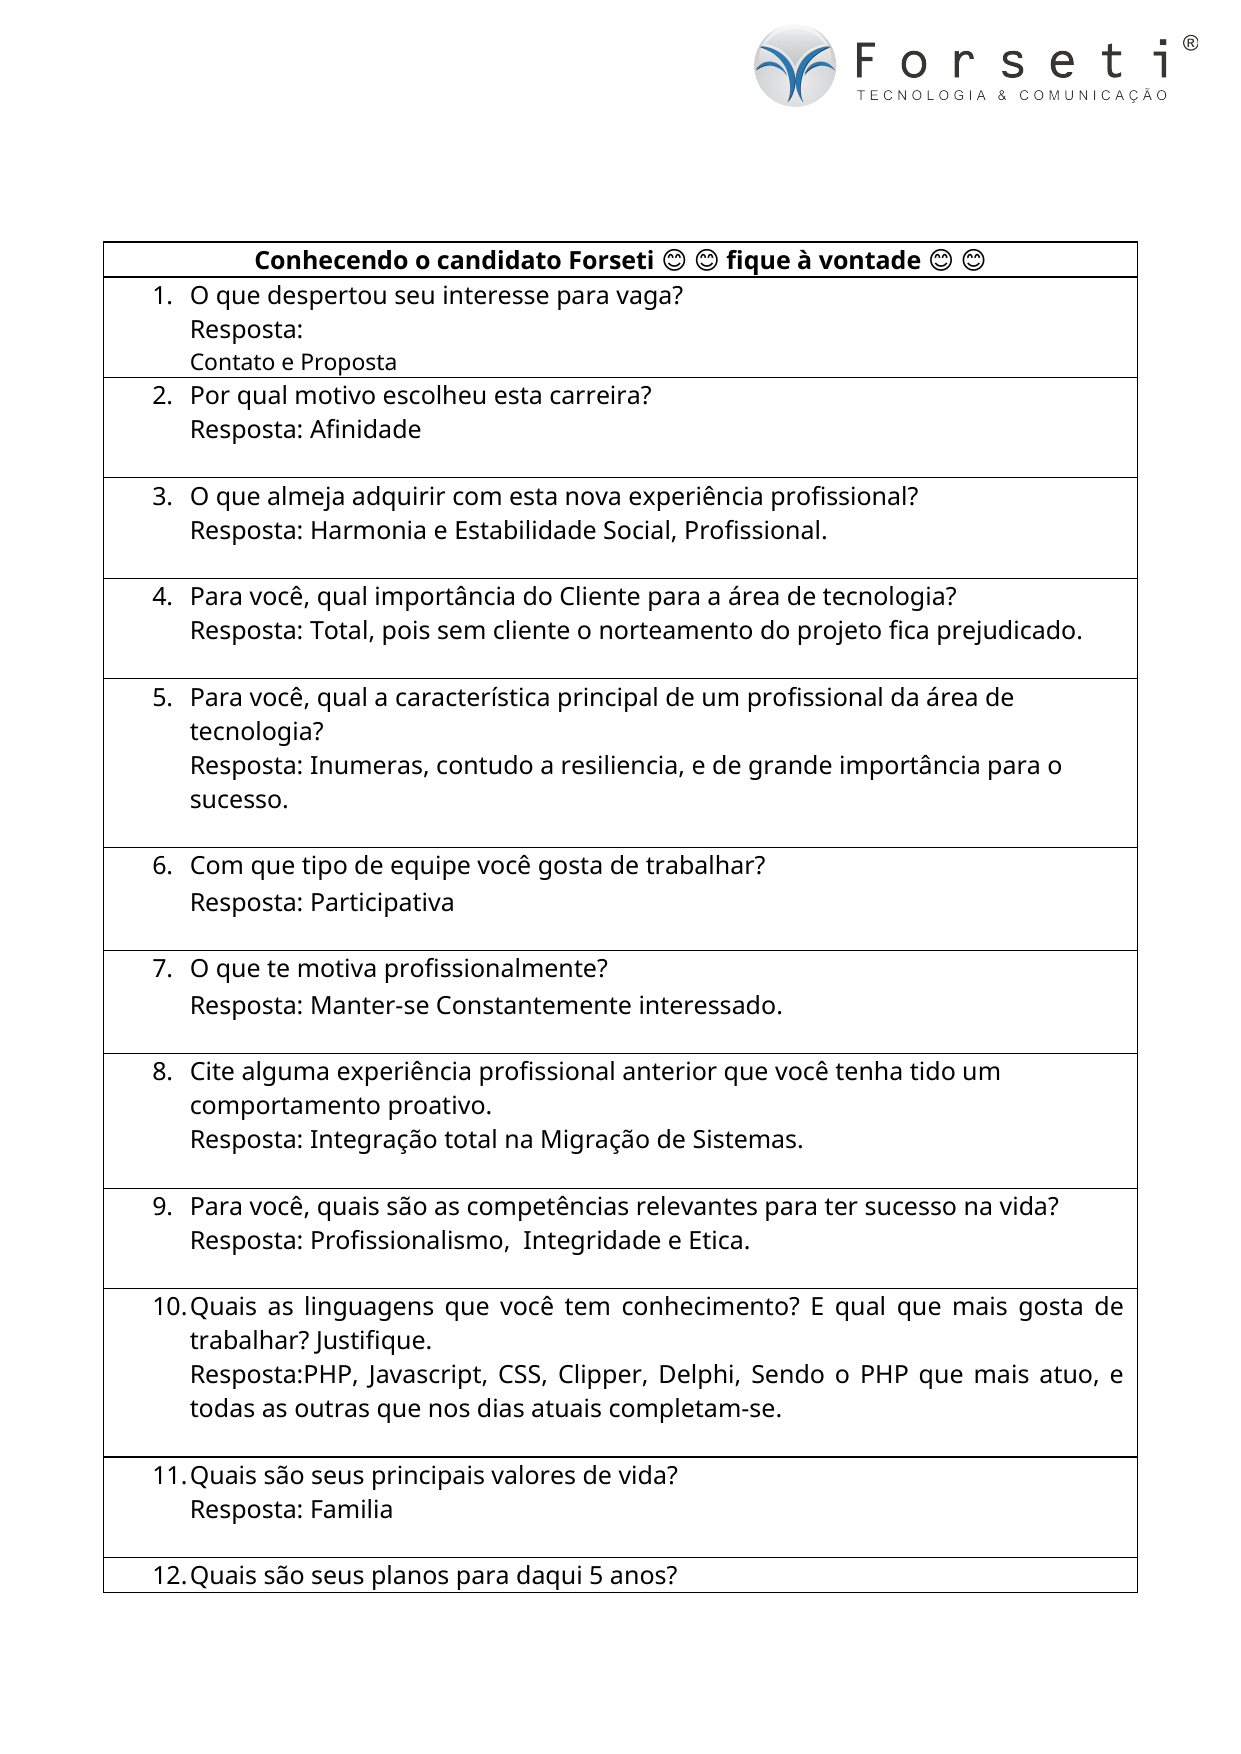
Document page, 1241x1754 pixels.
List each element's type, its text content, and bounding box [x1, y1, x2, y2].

table_header Conhecendo o candidato Forseti 😊 😊 fique à vontade 😊 😊 [104, 243, 1137, 276]
table_cell Para você, qual a característica principal de um profissional da área de tecnologia? Resposta: Inumeras, contudo a resiliencia, e de grande importância para o sucesso. [104, 679, 1137, 847]
table_cell Quais as linguagens que você tem conhecimento? E qual que mais gosta de trabalhar? Justifique. Resposta:PHP, Javascript, CSS, Clipper, Delphi, Sendo o PHP que mais atuo, e todas as outras que nos dias atuais completam-se. [104, 1289, 1137, 1456]
table_cell Para você, qual importância do Cliente para a área de tecnologia? Resposta: Total, pois sem cliente o norteamento do projeto fica prejudicado. [104, 579, 1137, 678]
picture [754, 24, 1198, 107]
table_cell Quais são seus planos para daqui 5 anos? [104, 1558, 1137, 1592]
table_cell Para você, quais são as competências relevantes para ter sucesso na vida? Resposta: Profissionalismo, Integridade e Etica. [104, 1189, 1137, 1288]
table_cell O que almeja adquirir com esta nova experiência profissional? Resposta: Harmonia e Estabilidade Social, Profissional. [104, 478, 1137, 578]
table_cell Quais são seus principais valores de vida? Resposta: Familia [104, 1458, 1137, 1557]
table_cell Cite alguma experiência profissional anterior que você tenha tido um comportamento proativo. Resposta: Integração total na Migração de Sistemas. [104, 1054, 1137, 1187]
table_cell Com que tipo de equipe você gosta de trabalhar? Resposta: Participativa [104, 848, 1137, 950]
table_cell Por qual motivo escolheu esta carreira? Resposta: Afinidade [104, 378, 1137, 477]
table_cell O que despertou seu interesse para vaga? Resposta: Contato e Proposta [104, 278, 1137, 377]
table_cell O que te motiva profissionalmente? Resposta: Manter-se Constantemente interessado. [104, 951, 1137, 1053]
